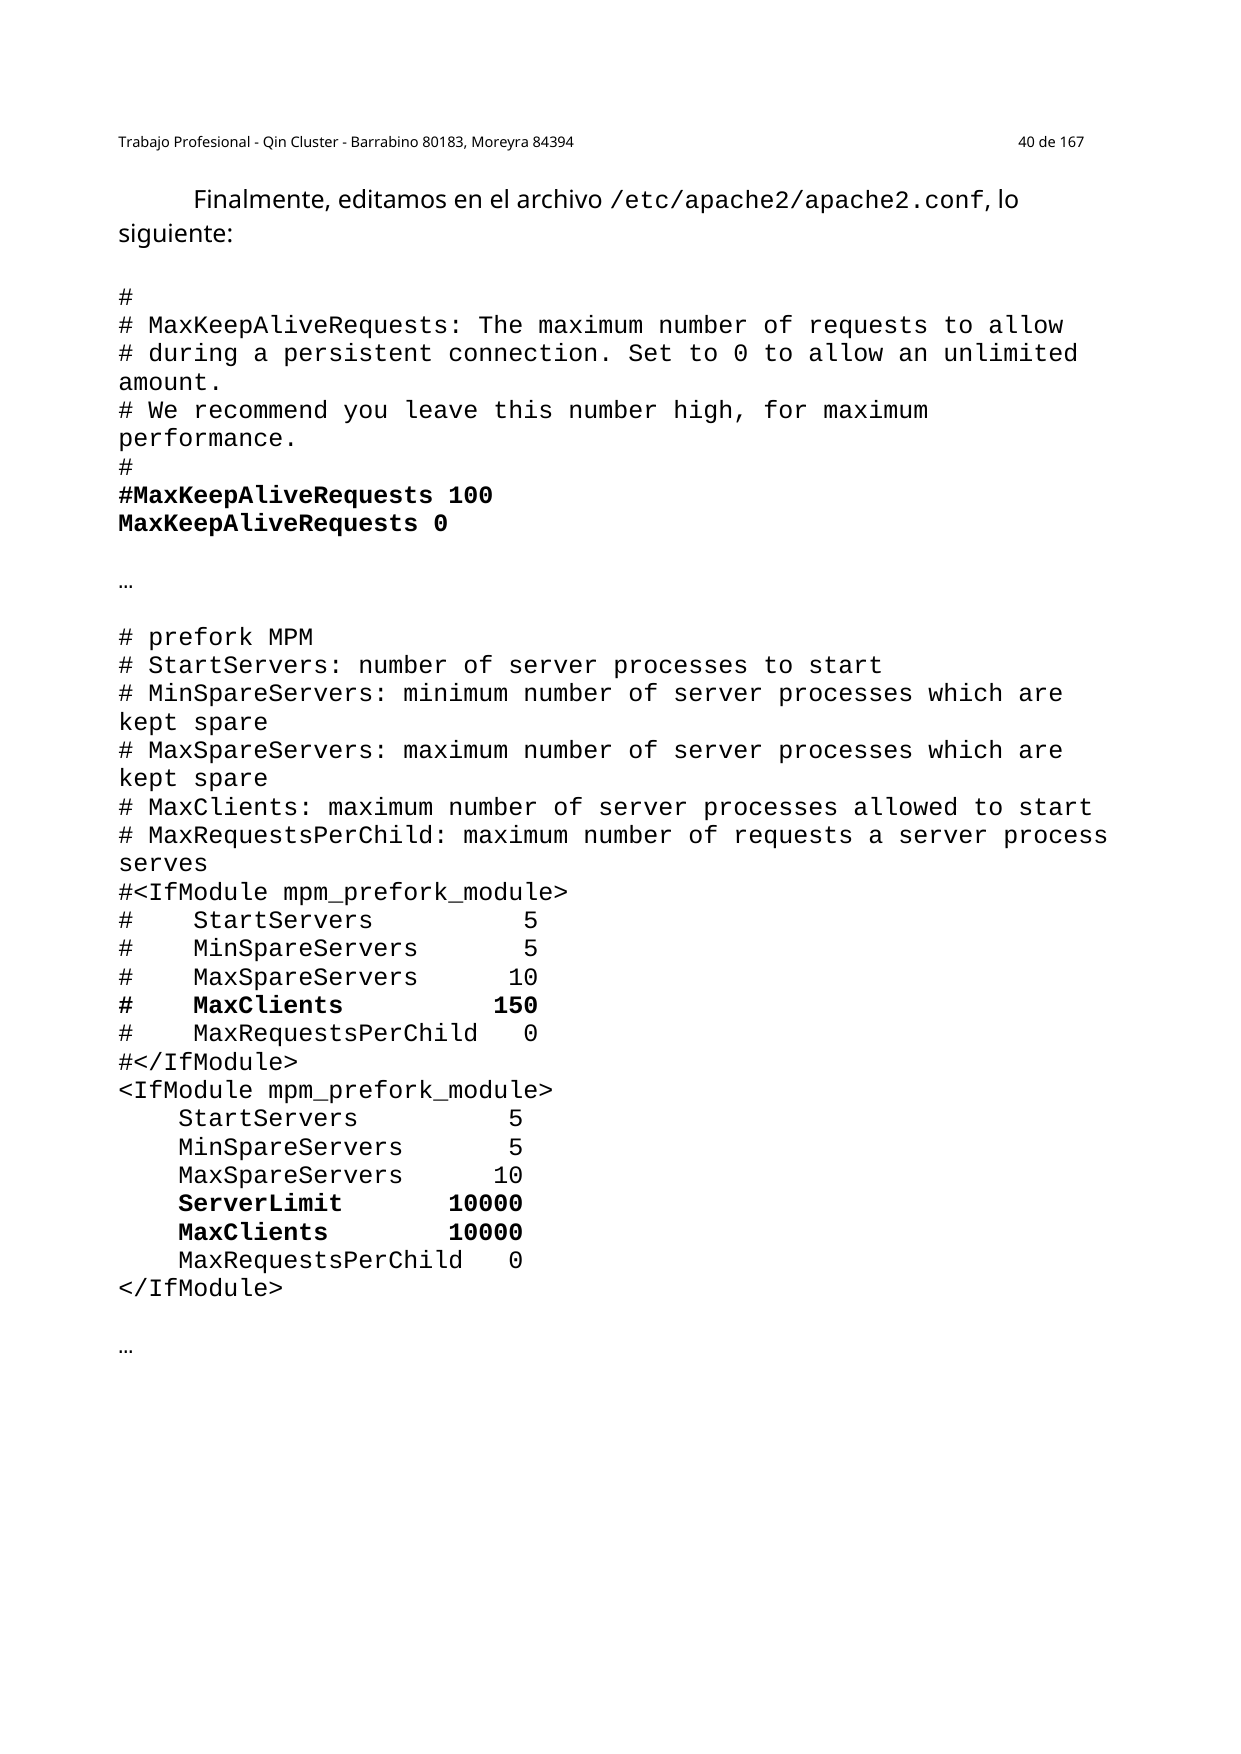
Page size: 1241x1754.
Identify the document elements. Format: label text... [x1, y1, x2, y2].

text StartServers 5 [118, 1106, 1122, 1134]
text #<IfModule mpm_prefork_module> [118, 879, 1122, 907]
text # MaxClients 150 [118, 992, 1122, 1021]
text <IfModule mpm_prefork_module> [118, 1077, 1122, 1106]
text MaxRequestsPerChild 0 [118, 1247, 1122, 1276]
text # StartServers: number of server processes to start [118, 652, 1122, 681]
text … [118, 1332, 1122, 1361]
text MaxSpareServers 10 [118, 1162, 1122, 1191]
text # MinSpareServers 5 [118, 936, 1122, 964]
text MaxKeepAliveRequests 0 [118, 511, 1122, 539]
text Finalmente, editamos en el archivo /etc/apache2/apache2.conf, lo siguiente: [118, 182, 1122, 250]
text # MaxKeepAliveRequests: The maximum number of requests to allow [118, 312, 1122, 341]
text # [118, 454, 1122, 482]
text # MaxSpareServers 10 [118, 964, 1122, 992]
text # MaxClients: maximum number of server processes allowed to start [118, 794, 1122, 822]
text ServerLimit 10000 [118, 1191, 1122, 1219]
text # MaxSpareServers: maximum number of server processes which are kept spare [118, 737, 1122, 794]
text # during a persistent connection. Set to 0 to allow an unlimited amount. [118, 341, 1122, 397]
text # StartServers 5 [118, 907, 1122, 936]
text # MaxRequestsPerChild: maximum number of requests a server process serves [118, 822, 1122, 879]
text #MaxKeepAliveRequests 100 [118, 482, 1122, 511]
text # MaxRequestsPerChild 0 [118, 1021, 1122, 1049]
text </IfModule> [118, 1276, 1122, 1304]
text # prefork MPM [118, 624, 1122, 652]
text MaxClients 10000 [118, 1219, 1122, 1247]
text #</IfModule> [118, 1049, 1122, 1077]
text # MinSpareServers: minimum number of server processes which are kept spare [118, 681, 1122, 737]
text … [118, 567, 1122, 596]
text MinSpareServers 5 [118, 1134, 1122, 1162]
text # [118, 284, 1122, 312]
text # We recommend you leave this number high, for maximum performance. [118, 397, 1122, 454]
